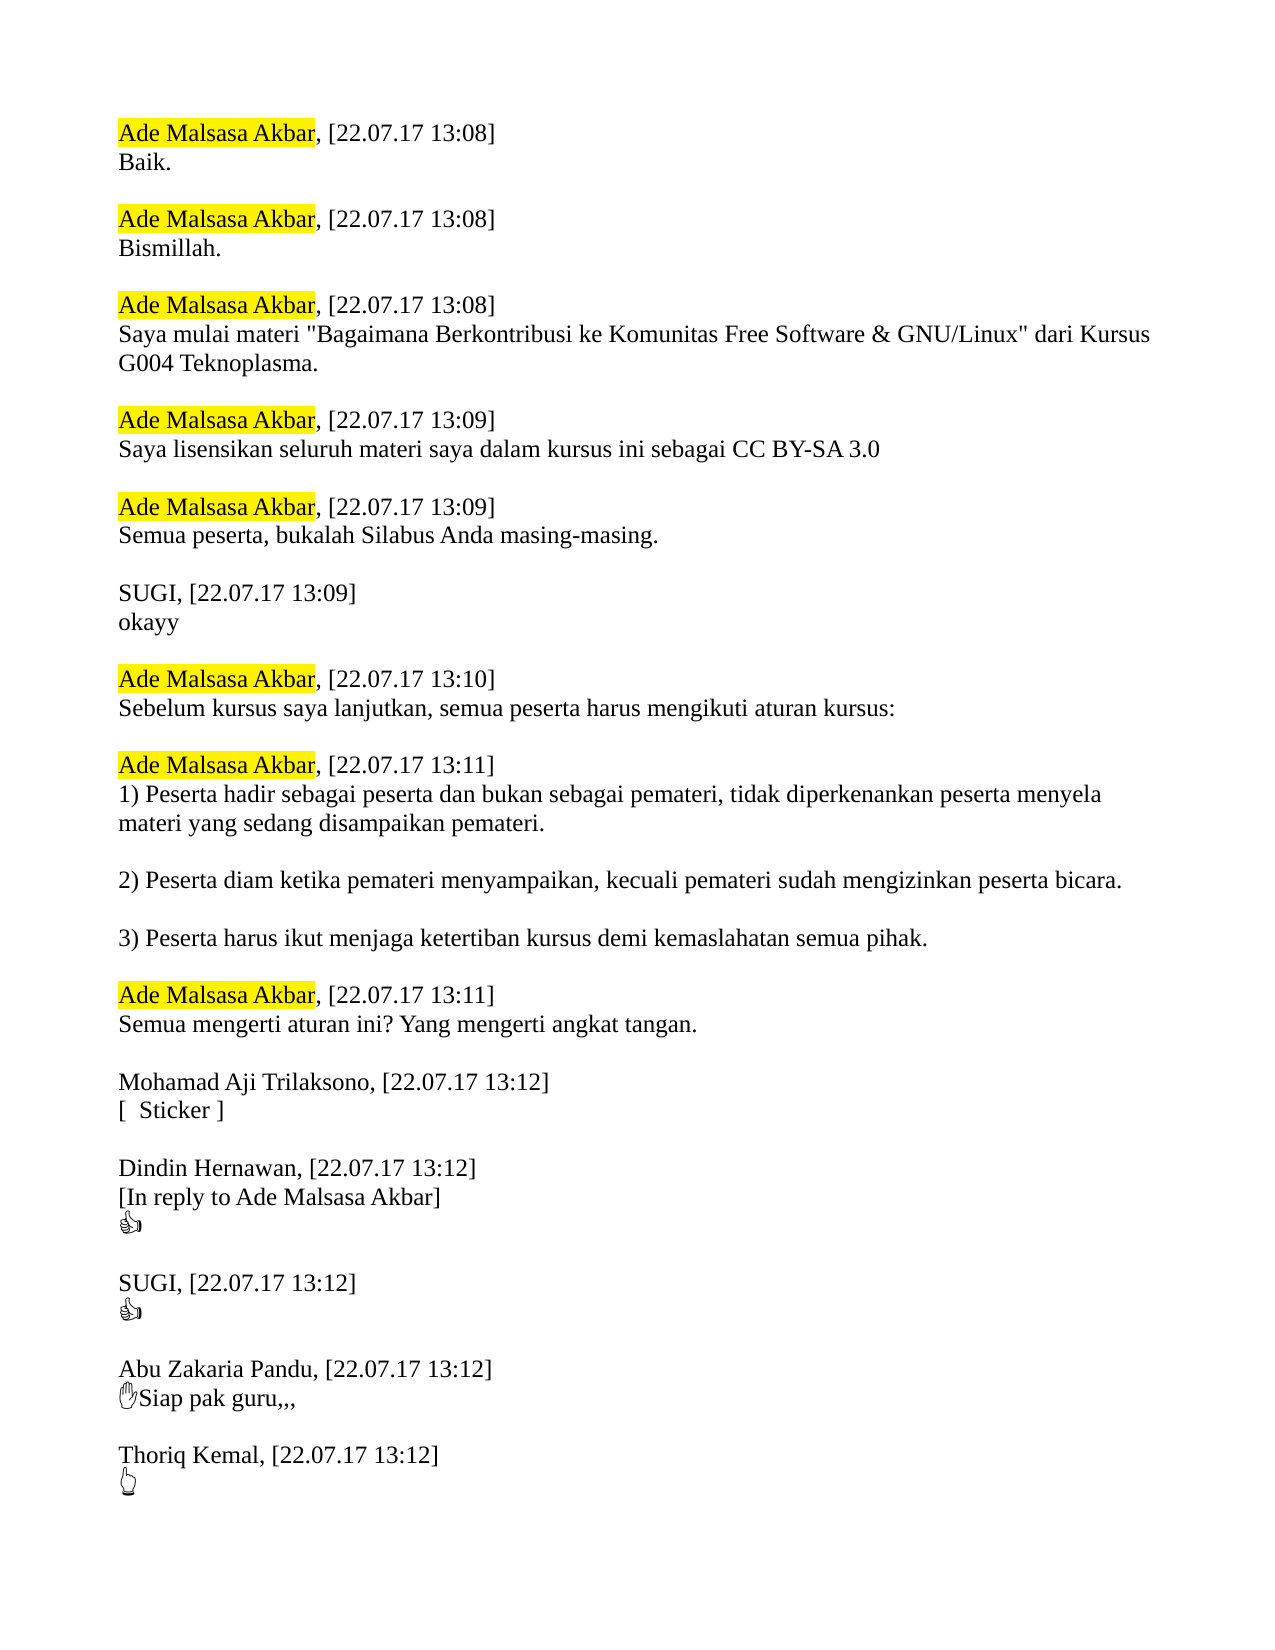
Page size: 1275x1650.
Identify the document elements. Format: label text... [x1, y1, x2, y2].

text Ade Malsasa Akbar, [22.07.17 13:09] [118, 406, 1157, 434]
text SUGI, [22.07.17 13:09] [118, 578, 1157, 607]
text Saya lisensikan seluruh materi saya dalam kursus ini sebagai CC BY-SA 3.0 [118, 434, 1157, 463]
text Ade Malsasa Akbar, [22.07.17 13:08] [118, 204, 1157, 233]
text Ade Malsasa Akbar, [22.07.17 13:08] [118, 118, 1157, 147]
text Ade Malsasa Akbar, [22.07.17 13:09] [118, 492, 1157, 521]
text ✋🏽Siap pak guru,,, [118, 1383, 1157, 1412]
text Semua peserta, bukalah Silabus Anda masing-masing. [118, 521, 1157, 549]
text Ade Malsasa Akbar, [22.07.17 13:10] [118, 664, 1157, 693]
text Mohamad Aji Trilaksono, [22.07.17 13:12] [118, 1067, 1157, 1096]
text 👍 [118, 1297, 1157, 1326]
text SUGI, [22.07.17 13:12] [118, 1268, 1157, 1297]
text Bismillah. [118, 233, 1157, 262]
text Saya mulai materi "Bagaimana Berkontribusi ke Komunitas Free Software & GNU/Linux" dari Kursus G004 Teknoplasma. [118, 319, 1157, 377]
text Ade Malsasa Akbar, [22.07.17 13:11] [118, 981, 1157, 1009]
text [ ✊️ Sticker ] [118, 1096, 1157, 1124]
text [In reply to Ade Malsasa Akbar] [118, 1182, 1157, 1211]
text Abu Zakaria Pandu, [22.07.17 13:12] [118, 1354, 1157, 1383]
text 3) Peserta harus ikut menjaga ketertiban kursus demi kemaslahatan semua pihak. [118, 923, 1157, 952]
text Baik. [118, 147, 1157, 176]
text Dindin Hernawan, [22.07.17 13:12] [118, 1153, 1157, 1182]
text 👍 [118, 1211, 1157, 1239]
text Ade Malsasa Akbar, [22.07.17 13:11] [118, 751, 1157, 779]
text 👆 [118, 1469, 1157, 1498]
text Semua mengerti aturan ini? Yang mengerti angkat tangan. [118, 1009, 1157, 1038]
text okayy [118, 607, 1157, 636]
text Thoriq Kemal, [22.07.17 13:12] [118, 1441, 1157, 1469]
text 1) Peserta hadir sebagai peserta dan bukan sebagai pemateri, tidak diperkenankan peserta menyela materi yang sedang disampaikan pemateri. [118, 779, 1157, 837]
text Ade Malsasa Akbar, [22.07.17 13:08] [118, 291, 1157, 319]
text Sebelum kursus saya lanjutkan, semua peserta harus mengikuti aturan kursus: [118, 693, 1157, 722]
text 2) Peserta diam ketika pemateri menyampaikan, kecuali pemateri sudah mengizinkan peserta bicara. [118, 866, 1157, 894]
